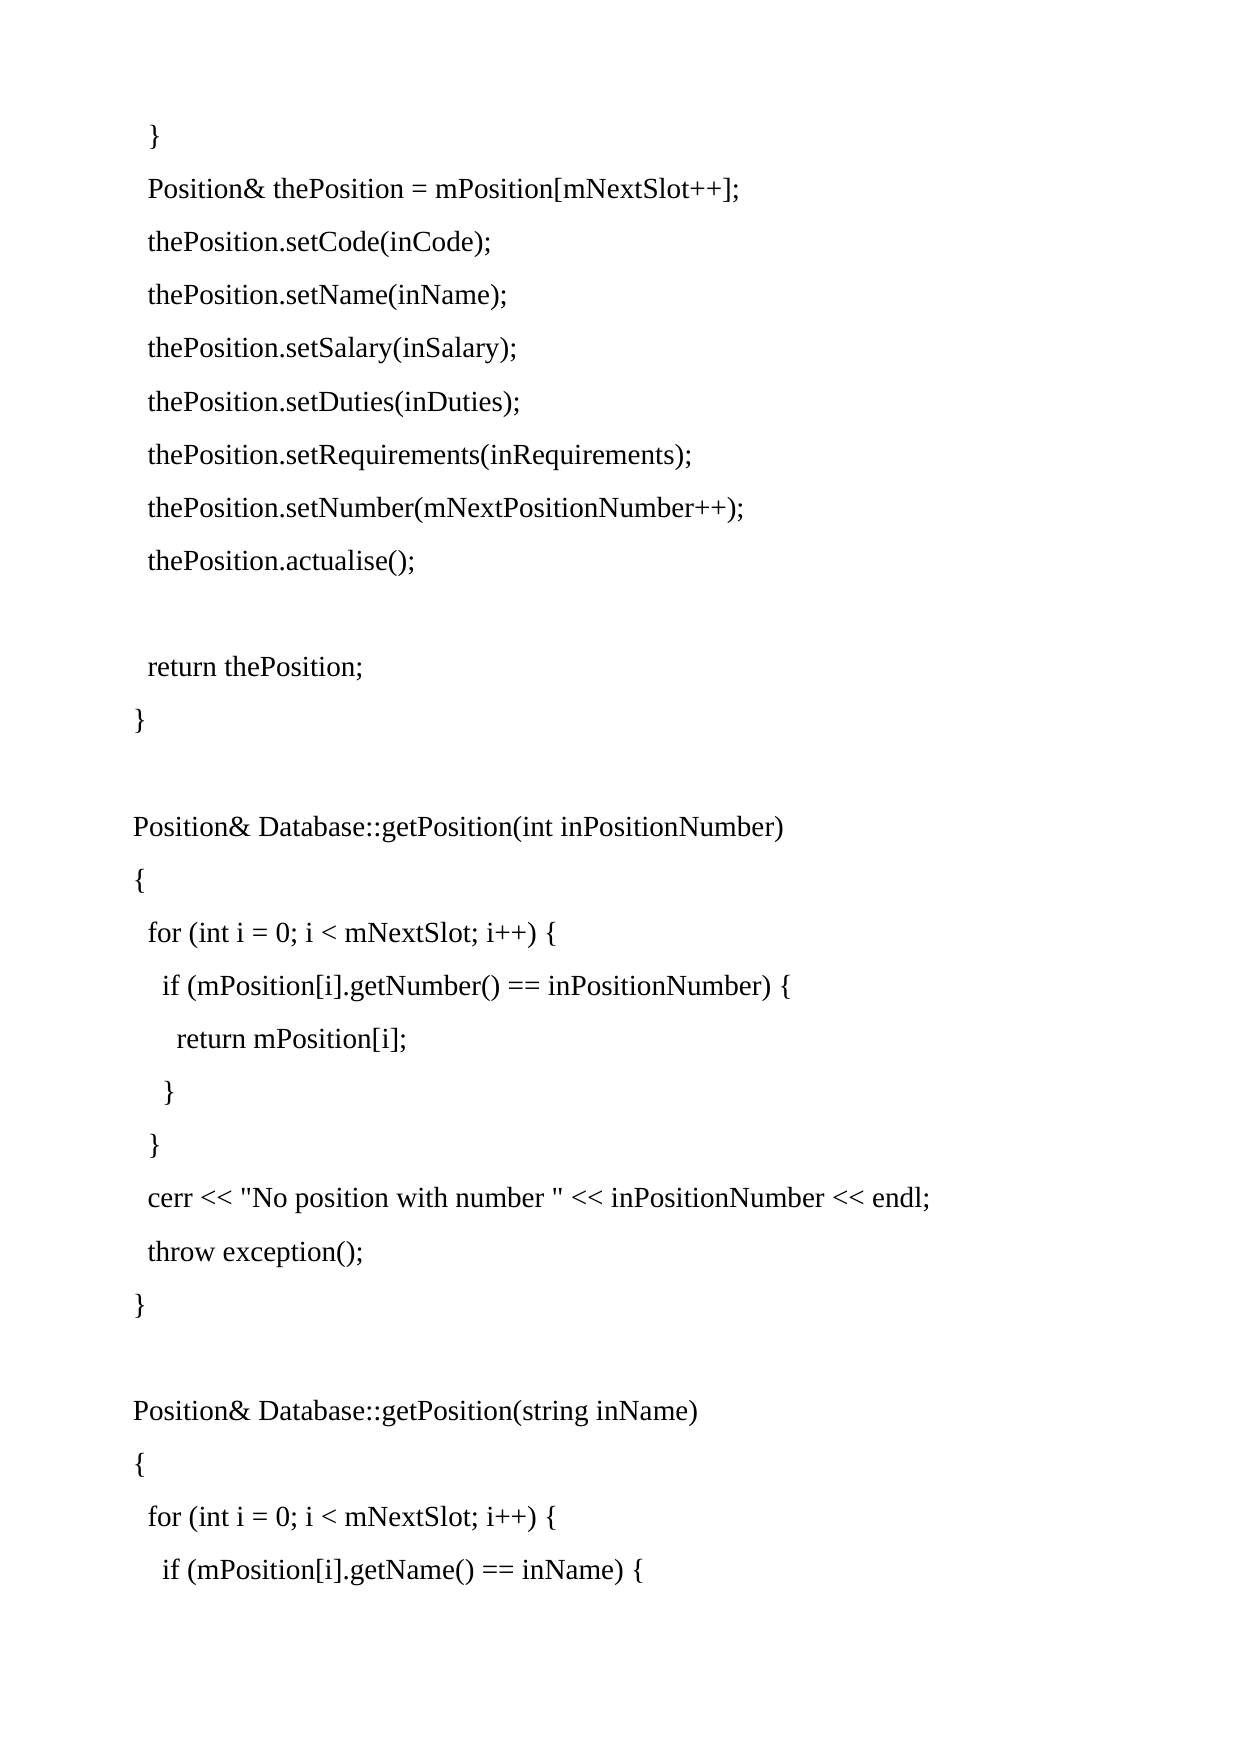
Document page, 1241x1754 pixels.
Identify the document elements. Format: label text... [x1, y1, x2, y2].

text if (mPosition[i].getName() == inName) { [118, 1552, 1122, 1586]
text throw exception(); [118, 1234, 1122, 1267]
text thePosition.setName(inName); [118, 277, 1122, 311]
text if (mPosition[i].getNumber() == inPositionNumber) { [118, 968, 1122, 1002]
text return mPosition[i]; [118, 1021, 1122, 1055]
text thePosition.setSalary(inSalary); [118, 331, 1122, 364]
text return thePosition; [118, 649, 1122, 683]
text Position& Database::getPosition(int inPositionNumber) [118, 809, 1122, 842]
text for (int i = 0; i < mNextSlot; i++) { [118, 1499, 1122, 1533]
text { [118, 862, 1122, 895]
text } [118, 702, 1122, 736]
text thePosition.setCode(inCode); [118, 224, 1122, 258]
text thePosition.setNumber(mNextPositionNumber++); [118, 490, 1122, 523]
text } [118, 1127, 1122, 1161]
text thePosition.setRequirements(inRequirements); [118, 437, 1122, 470]
text for (int i = 0; i < mNextSlot; i++) { [118, 915, 1122, 948]
text Position& Database::getPosition(string inName) [118, 1393, 1122, 1427]
text } [118, 118, 1122, 152]
text thePosition.setDuties(inDuties); [118, 384, 1122, 417]
text cerr << "No position with number " << inPositionNumber << endl; [118, 1181, 1122, 1214]
text } [118, 1287, 1122, 1320]
text } [118, 1074, 1122, 1108]
text thePosition.actualise(); [118, 543, 1122, 577]
text Position& thePosition = mPosition[mNextSlot++]; [118, 171, 1122, 205]
text { [118, 1446, 1122, 1480]
